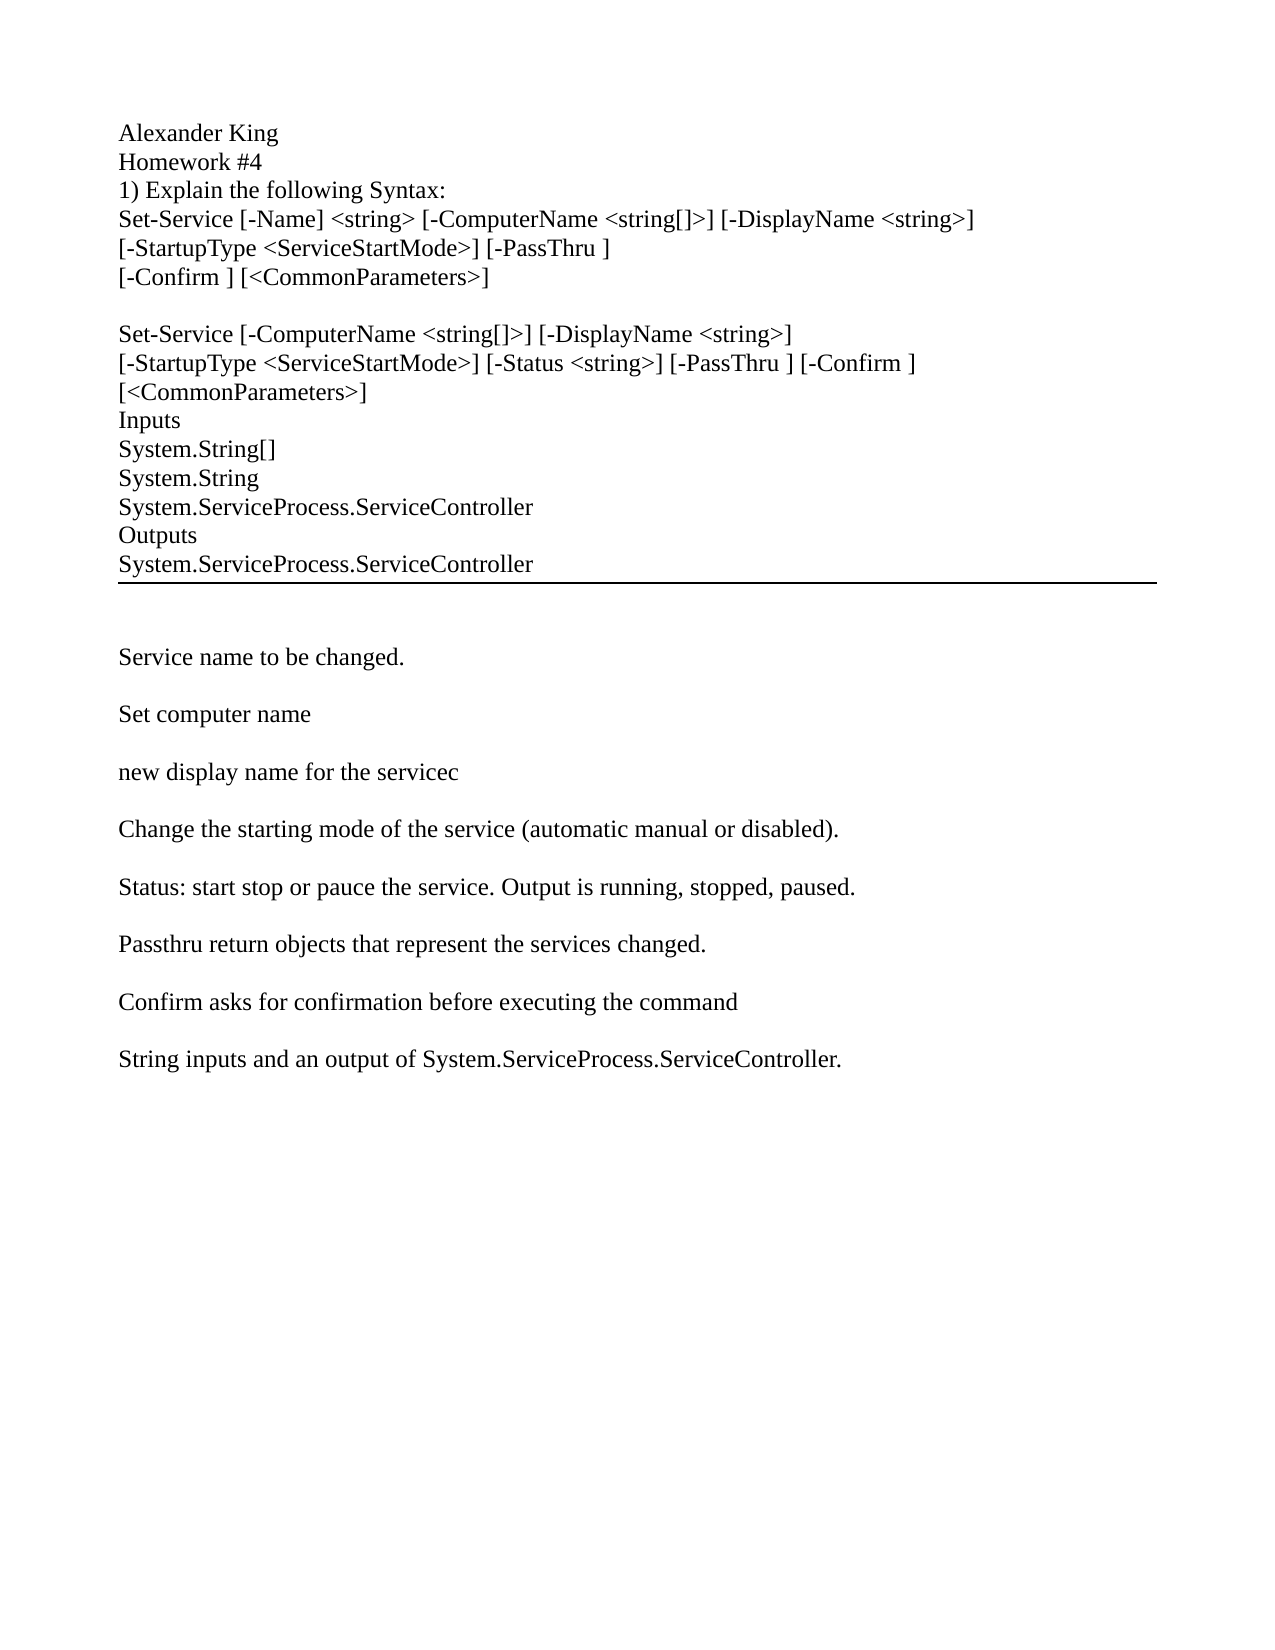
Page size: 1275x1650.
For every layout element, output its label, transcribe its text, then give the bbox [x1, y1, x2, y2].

text [-StartupType <ServiceStartMode>] [-PassThru ] [118, 233, 1157, 262]
text [<CommonParameters>] [118, 377, 1157, 406]
text System.ServiceProcess.ServiceController [118, 492, 1157, 521]
text Set-Service [-Name] <string> [-ComputerName <string[]>] [-DisplayName <string>] [118, 204, 1157, 233]
text Passthru return objects that represent the services changed. [118, 929, 1157, 958]
text Alexander King [118, 118, 1157, 147]
text Confirm asks for confirmation before executing the command [118, 987, 1157, 1016]
text [-StartupType <ServiceStartMode>] [-Status <string>] [-PassThru ] [-Confirm ] [118, 348, 1157, 377]
text System.String[] [118, 434, 1157, 463]
text String inputs and an output of System.ServiceProcess.ServiceController. [118, 1044, 1157, 1073]
text System.ServiceProcess.ServiceController [118, 549, 1157, 582]
text [-Confirm ] [<CommonParameters>] [118, 262, 1157, 291]
text Inputs [118, 406, 1157, 434]
text Status: start stop or pauce the service. Output is running, stopped, paused. [118, 872, 1157, 901]
text System.String [118, 463, 1157, 492]
text Set-Service [-ComputerName <string[]>] [-DisplayName <string>] [118, 319, 1157, 348]
text 1) Explain the following Syntax: [118, 176, 1157, 204]
text Outputs [118, 521, 1157, 549]
text Service name to be changed. Set computer name new display name for the servicec Change the starting mode of the service (automatic manual or disabled). [118, 642, 1157, 872]
text Homework #4 [118, 147, 1157, 176]
